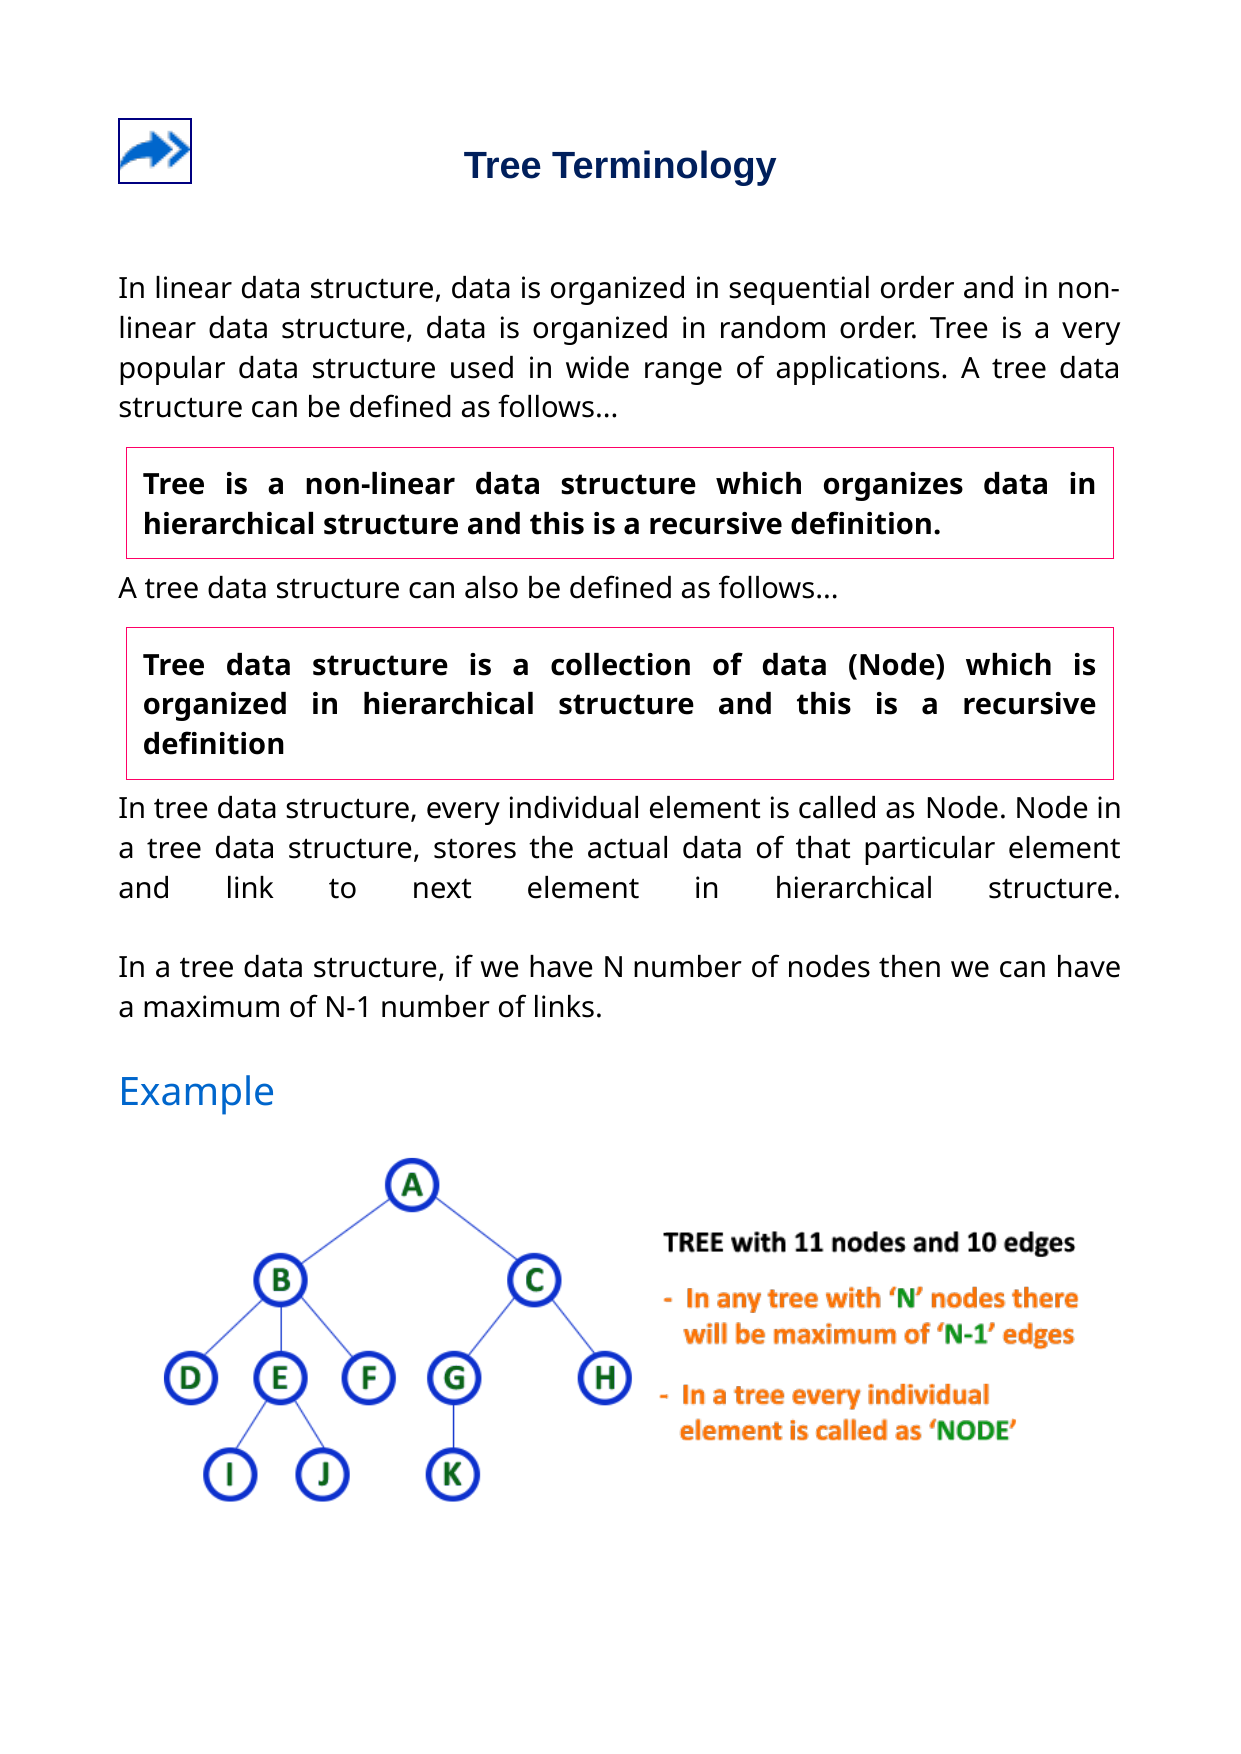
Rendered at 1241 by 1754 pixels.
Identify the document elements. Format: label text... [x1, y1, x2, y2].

text In tree data structure, every individual element is called as Node. Node in a tree data structure, stores the actual data of that particular element and link to next element in hierarchical structure. In a tree data structure, if we have N number of nodes then we can have a maximum of N-1 number of links. [118, 787, 1122, 1026]
subtitle Example [118, 1063, 1122, 1116]
picture [146, 1128, 1095, 1536]
subtitle Tree Terminology [0, 143, 1240, 187]
text Tree data structure is a collection of data (Node) which is organized in hierarchical structure and this is a recursive definition [127, 628, 1113, 779]
picture [120, 120, 190, 182]
text A tree data structure can also be defined as follows... [118, 567, 1122, 607]
text Tree is a non-linear data structure which organizes data in hierarchical structure and this is a recursive definition. [127, 448, 1113, 558]
text In linear data structure, data is organized in sequential order and in non-linear data structure, data is organized in random order. Tree is a very popular data structure used in wide range of applications. A tree data structure can be defined as follows... [118, 228, 1122, 426]
